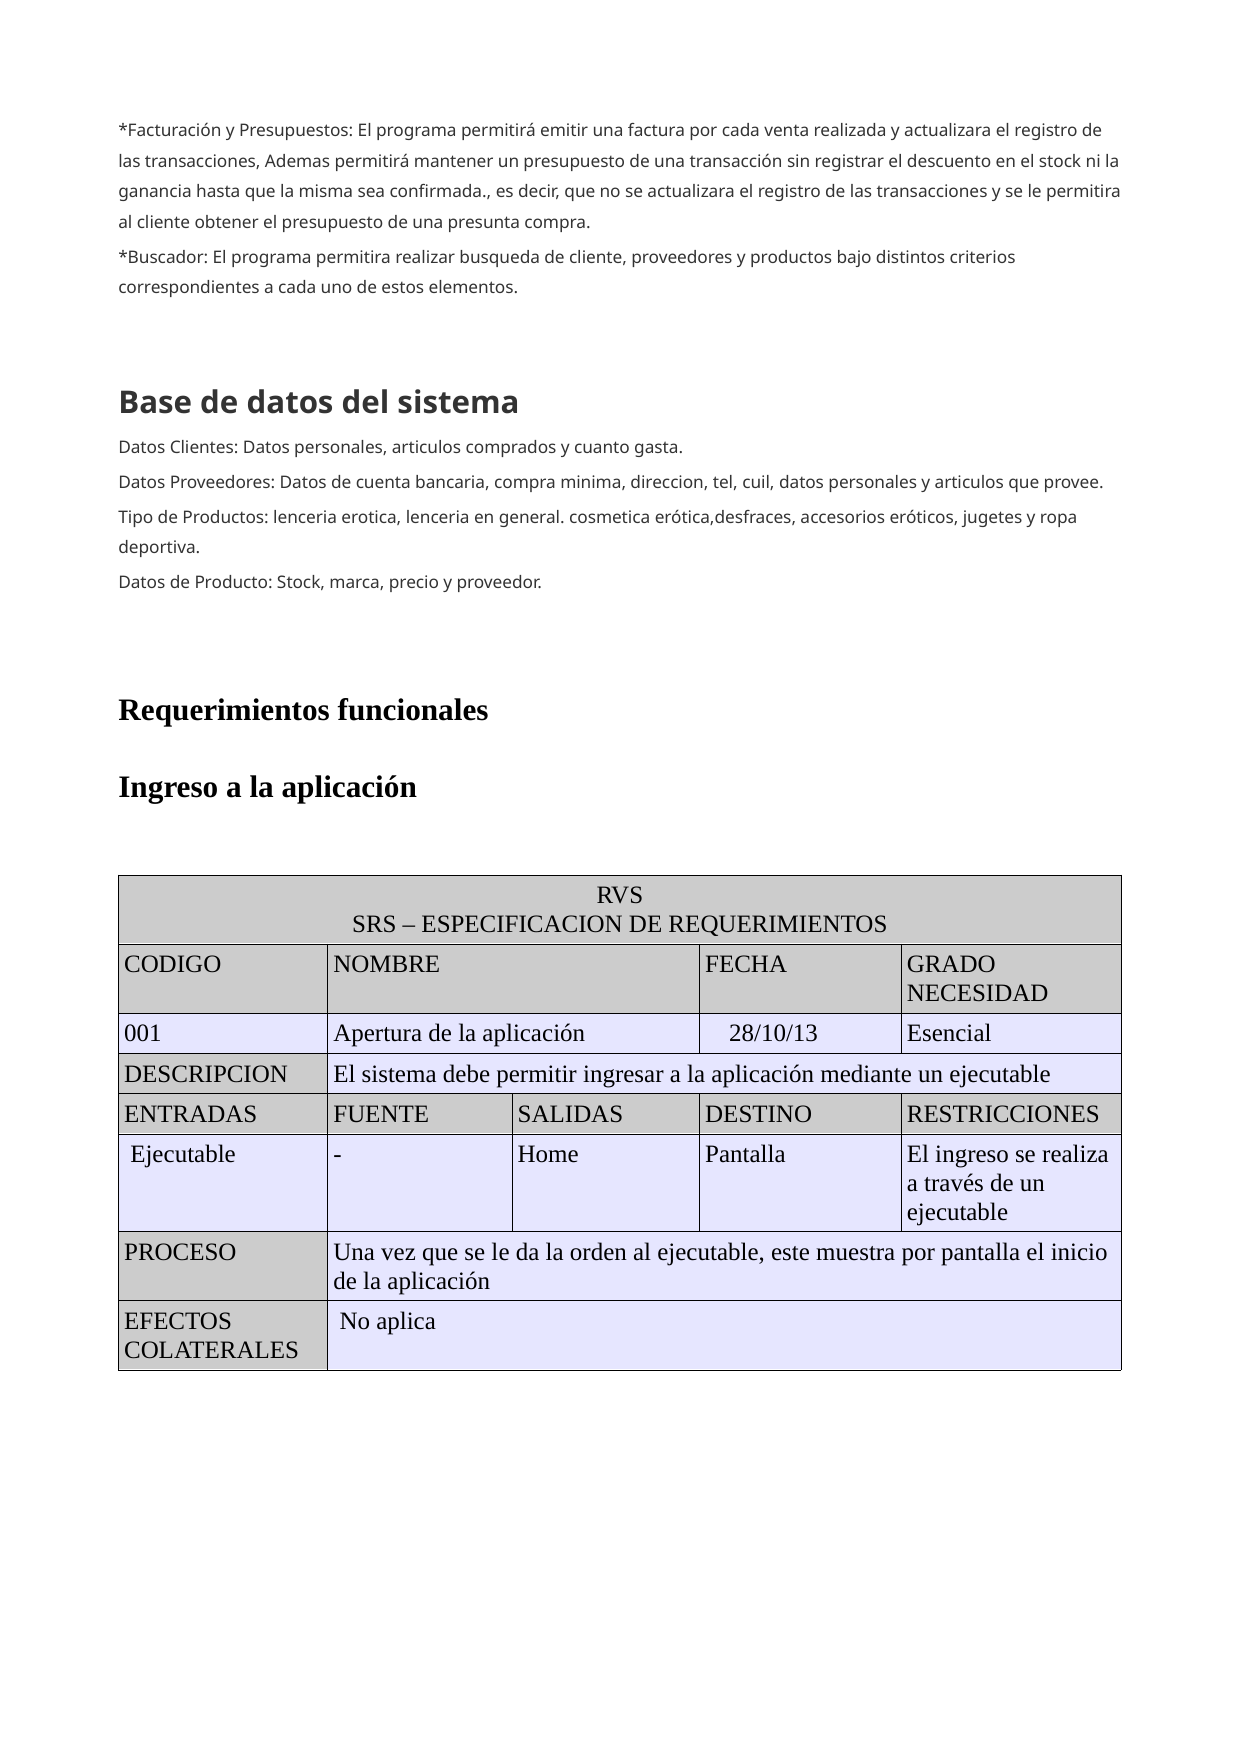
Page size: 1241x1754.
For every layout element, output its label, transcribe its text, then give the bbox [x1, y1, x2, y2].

table_cell FECHA [700, 945, 901, 1013]
table_cell Una vez que se le da la orden al ejecutable, este muestra por pantalla el inicio de la aplicación [328, 1232, 1121, 1300]
text Datos de Producto: Stock, marca, precio y proveedor. [118, 570, 1122, 594]
text *Buscador: El programa permitira realizar busqueda de cliente, proveedores y productos bajo distintos criterios correspondientes a cada uno de estos elementos. [118, 245, 1122, 299]
table_header RVS SRS – ESPECIFICACION DE REQUERIMIENTOS [119, 876, 1121, 943]
table_cell GRADO NECESIDAD [902, 945, 1121, 1013]
text Ingreso a la aplicación [118, 768, 1122, 833]
table_cell - [328, 1135, 512, 1231]
text Requerimientos funcionales [118, 605, 1122, 727]
text Datos Clientes: Datos personales, articulos comprados y cuanto gasta. [118, 435, 1122, 459]
table_cell Esencial [902, 1014, 1121, 1053]
text Datos Proveedores: Datos de cuenta bancaria, compra minima, direccion, tel, cuil, datos personales y articulos que provee. [118, 470, 1122, 493]
table_cell DESTINO [700, 1094, 901, 1133]
table_cell 28/10/13 [700, 1014, 901, 1053]
table_cell ENTRADAS [119, 1094, 327, 1133]
table_cell RESTRICCIONES [902, 1094, 1121, 1133]
table_cell Ejecutable [119, 1135, 327, 1231]
table_cell No aplica [328, 1301, 1121, 1369]
table_cell Apertura de la aplicación [328, 1014, 699, 1053]
table_cell FUENTE [328, 1094, 512, 1133]
table_cell El sistema debe permitir ingresar a la aplicación mediante un ejecutable [328, 1054, 1121, 1093]
table_cell DESCRIPCION [119, 1054, 327, 1093]
table_cell PROCESO [119, 1232, 327, 1300]
table_cell CODIGO [119, 945, 327, 1013]
table_cell Home [513, 1135, 699, 1231]
text *Facturación y Presupuestos: El programa permitirá emitir una factura por cada venta realizada y actualizara el registro de las transacciones, Ademas permitirá mantener un presupuesto de una transacción sin registrar el descuento en el stock ni la ganancia hasta que la misma sea confirmada., es decir, que no se actualizara el registro de las transacciones y se le permitira al cliente obtener el presupuesto de una presunta compra. [118, 118, 1122, 233]
table_cell 001 [119, 1014, 327, 1053]
table_cell Pantalla [700, 1135, 901, 1231]
table_cell EFECTOS COLATERALES [119, 1301, 327, 1369]
table_cell NOMBRE [328, 945, 699, 1013]
text Base de datos del sistema [118, 351, 1122, 423]
table_cell SALIDAS [513, 1094, 699, 1133]
table_cell El ingreso se realiza a través de un ejecutable [902, 1135, 1121, 1231]
text Tipo de Productos: lenceria erotica, lenceria en general. cosmetica erótica,desfraces, accesorios eróticos, jugetes y ropa deportiva. [118, 505, 1122, 559]
